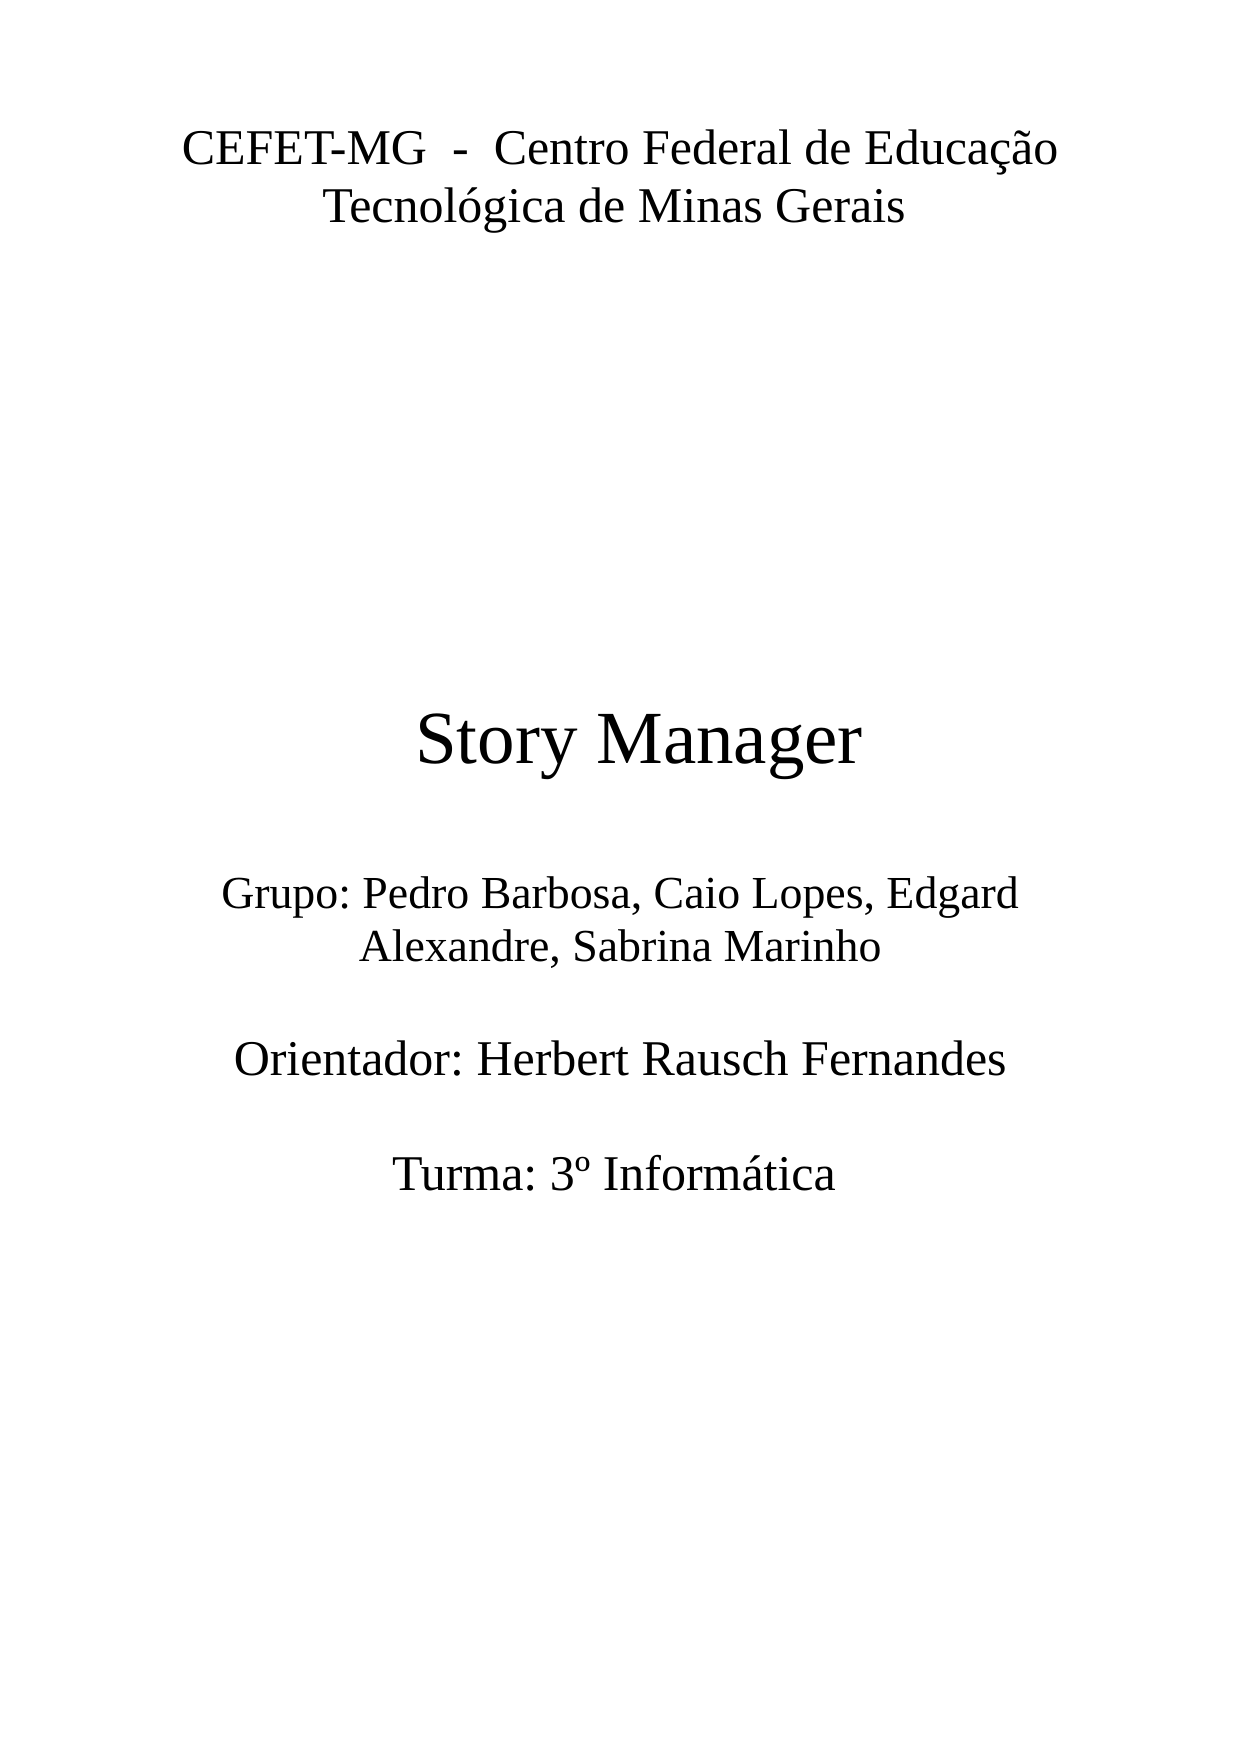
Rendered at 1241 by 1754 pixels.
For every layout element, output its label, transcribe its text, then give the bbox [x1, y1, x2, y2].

text Orientador: Herbert Rausch Fernandes [118, 1028, 1122, 1086]
text Story Manager [118, 693, 1122, 779]
text Turma: 3º Informática [118, 1143, 1122, 1201]
text Grupo: Pedro Barbosa, Caio Lopes, Edgard Alexandre, Sabrina Marinho [118, 866, 1122, 971]
text CEFET-MG - Centro Federal de Educação Tecnológica de Minas Gerais [118, 118, 1122, 233]
